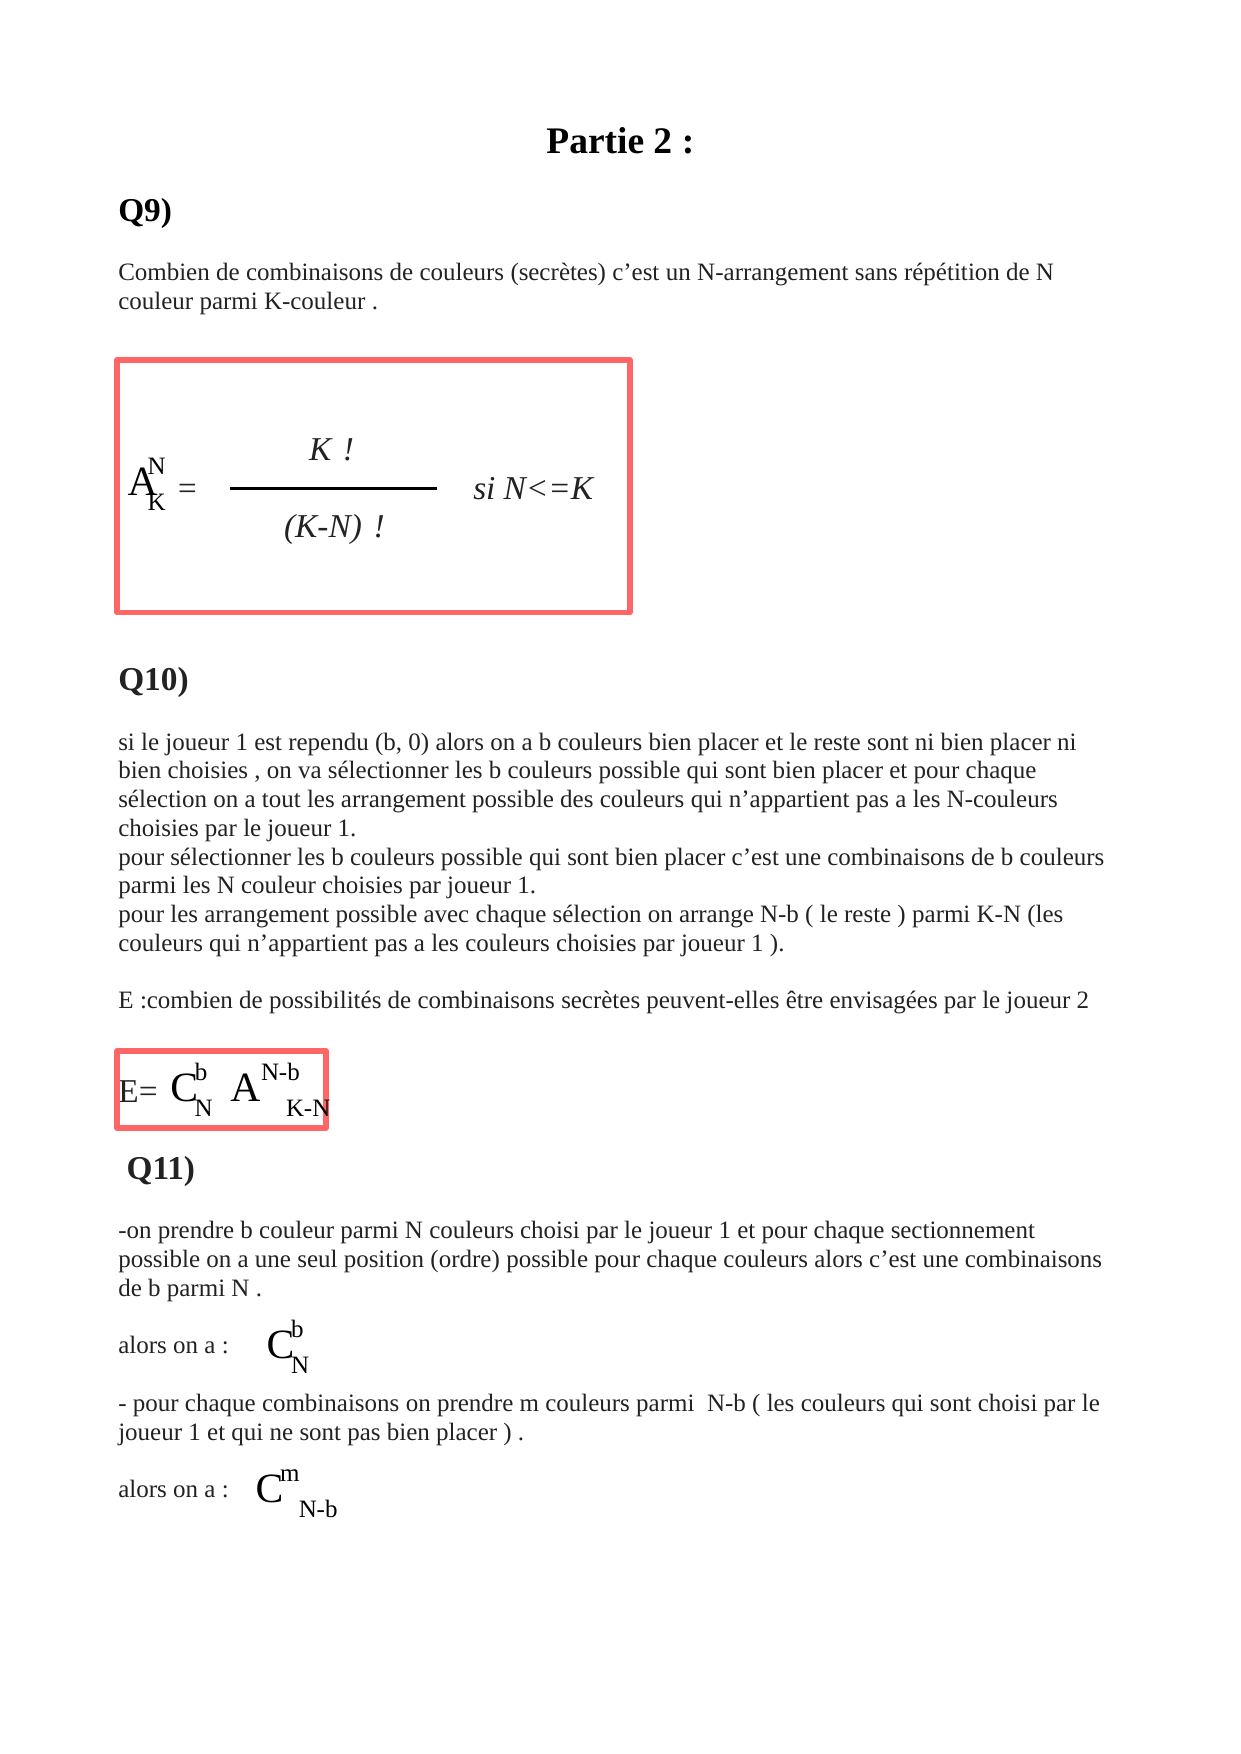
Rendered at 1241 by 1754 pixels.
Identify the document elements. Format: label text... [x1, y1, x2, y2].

text pour les arrangement possible avec chaque sélection on arrange N-b ( le reste ) parmi K-N (les couleurs qui n’appartient pas a les couleurs choisies par joueur 1 ). [118, 899, 1122, 957]
text Partie 2 : [118, 118, 1122, 161]
text pour sélectionner les b couleurs possible qui sont bien placer c’est une combinaisons de b couleurs parmi les N couleur choisies par joueur 1. [118, 842, 1122, 899]
text E= [120, 1072, 323, 1110]
text -on prendre b couleur parmi N couleurs choisi par le joueur 1 et pour chaque sectionnement possible on a une seul position (ordre) possible pour chaque couleurs alors c’est une combinaisons de b parmi N . [118, 1215, 1122, 1302]
text Q9) [118, 190, 1122, 228]
text alors on a : [118, 1330, 1122, 1359]
text E= [316, 1102, 322, 1110]
text (K-N) ! [120, 506, 627, 544]
text - pour chaque combinaisons on prendre m couleurs parmi N-b ( les couleurs qui sont choisi par le joueur 1 et qui ne sont pas bien placer ) . [118, 1388, 1122, 1445]
text = si N<=K [120, 468, 150, 506]
text = si N<=K [633, 468, 1122, 506]
text Combien de combinaisons de couleurs (secrètes) c’est un N-arrangement sans répétition de N couleur parmi K-couleur . [118, 257, 1122, 314]
text [633, 506, 1122, 544]
text = si N<=K [144, 468, 627, 506]
text E= [329, 1072, 1122, 1110]
text Q10) [118, 659, 1122, 698]
text E= [198, 1102, 204, 1110]
text Q11) [118, 1148, 1122, 1187]
text K ! [120, 429, 627, 468]
text alors on a : [118, 1474, 1122, 1503]
text si le joueur 1 est rependu (b, 0) alors on a b couleurs bien placer et le reste sont ni bien placer ni bien choisies , on va sélectionner les b couleurs possible qui sont bien placer et pour chaque sélection on a tout les arrangement possible des couleurs qui n’appartient pas a les N-couleurs choisies par le joueur 1. [118, 727, 1122, 842]
text [633, 429, 1122, 468]
text E :combien de possibilités de combinaisons secrètes peuvent-elles être envisagées par le joueur 2 [118, 985, 1122, 1014]
